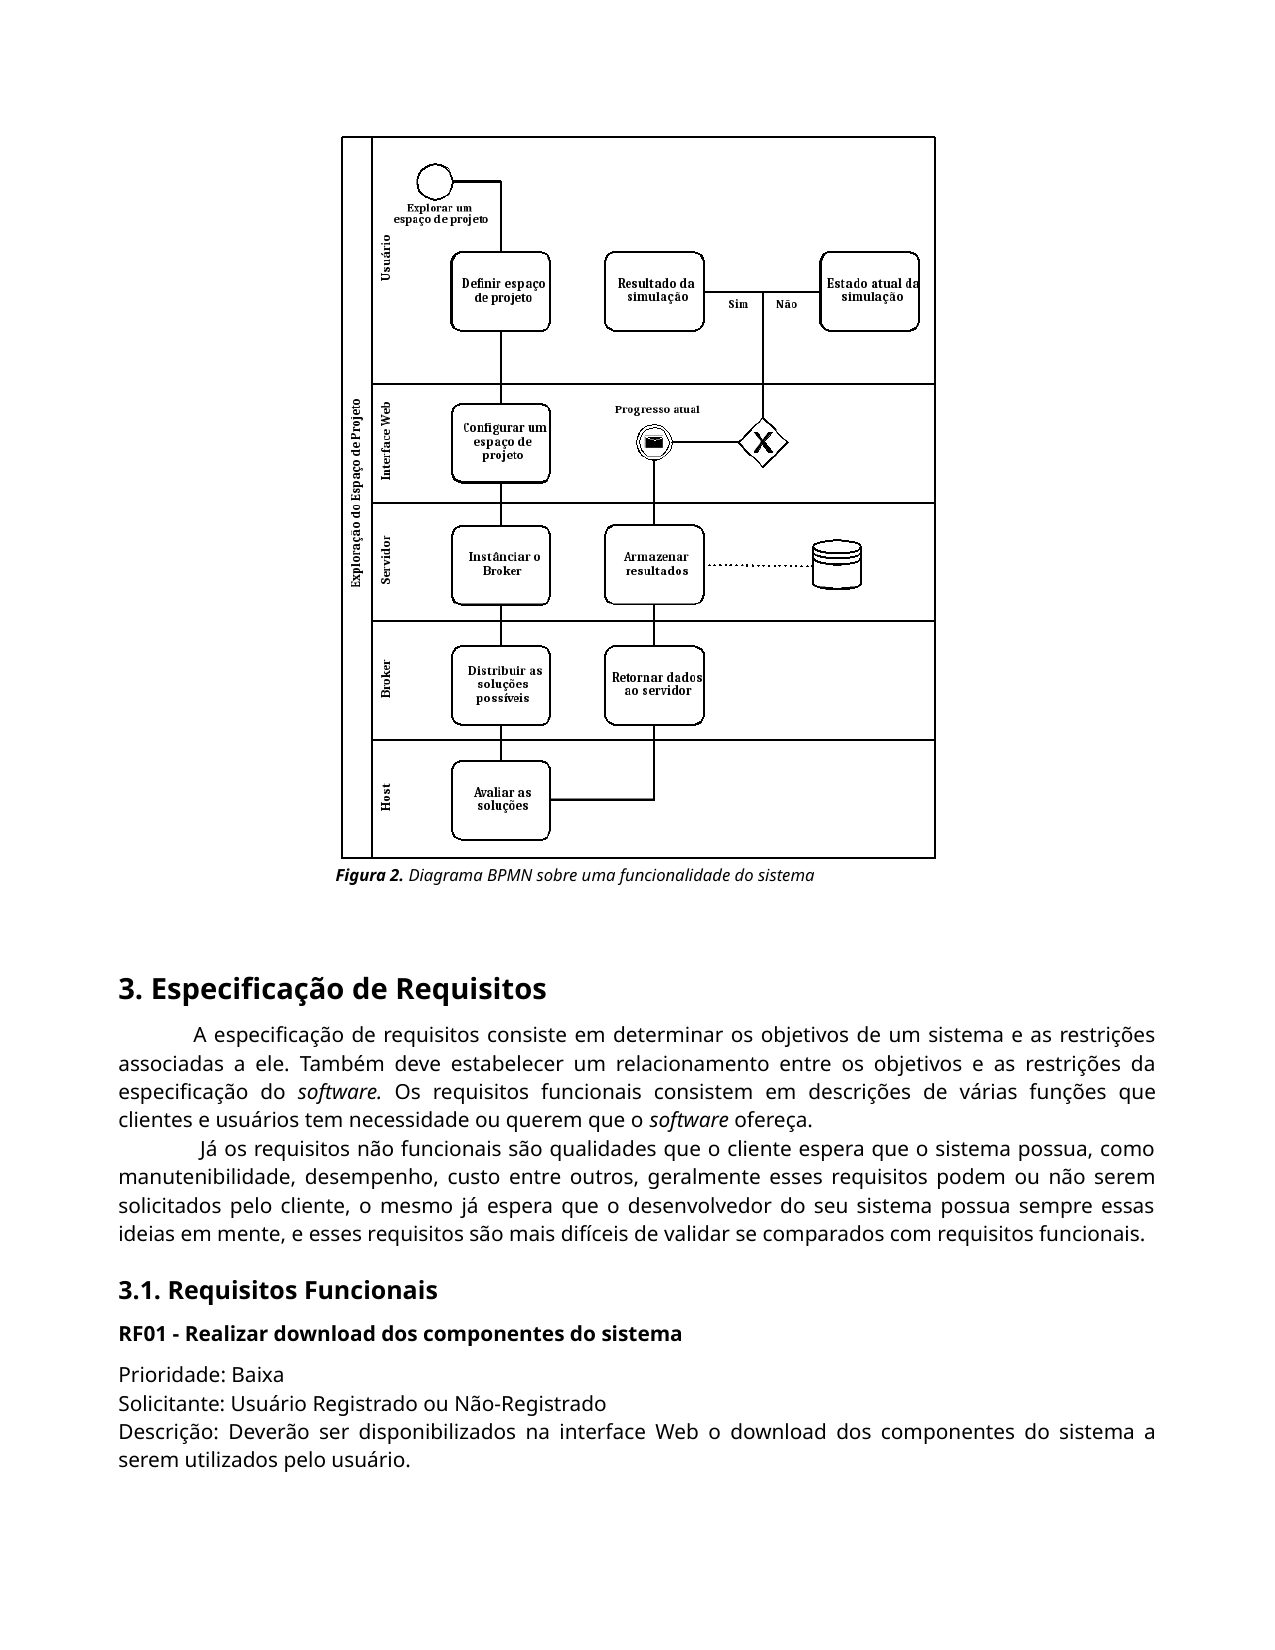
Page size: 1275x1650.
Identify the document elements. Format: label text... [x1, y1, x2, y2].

text Descrição: Deverão ser disponibilizados na interface Web o download dos componentes do sistema a serem utilizados pelo usuário. [118, 1417, 1157, 1474]
title 3.1. Requisitos Funcionais [118, 1273, 1157, 1307]
text Já os requisitos não funcionais são qualidades que o cliente espera que o sistema possua, como manutenibilidade, desempenho, custo entre outros, geralmente esses requisitos podem ou não serem solicitados pelo cliente, o mesmo já espera que o desenvolvedor do seu sistema possua sempre essas ideias em mente, e esses requisitos são mais difíceis de validar se comparados com requisitos funcionais. [118, 1134, 1157, 1248]
text Prioridade: Baixa [118, 1360, 1157, 1389]
text A especificação de requisitos consiste em determinar os objetivos de um sistema e as restrições associadas a ele. Também deve estabelecer um relacionamento entre os objetivos e as restrições da especificação do software. Os requisitos funcionais consistem em descrições de várias funções que clientes e usuários tem necessidade ou querem que o software ofereça. [118, 1020, 1157, 1134]
title 3. Especificação de Requisitos [118, 968, 1157, 1008]
text Figura 2. Diagrama BPMN sobre uma funcionalidade do sistema [335, 864, 940, 886]
picture [335, 130, 940, 864]
text Solicitante: Usuário Registrado ou Não-Registrado [118, 1389, 1157, 1417]
subtitle RF01 - Realizar download dos componentes do sistema [118, 1319, 1157, 1348]
